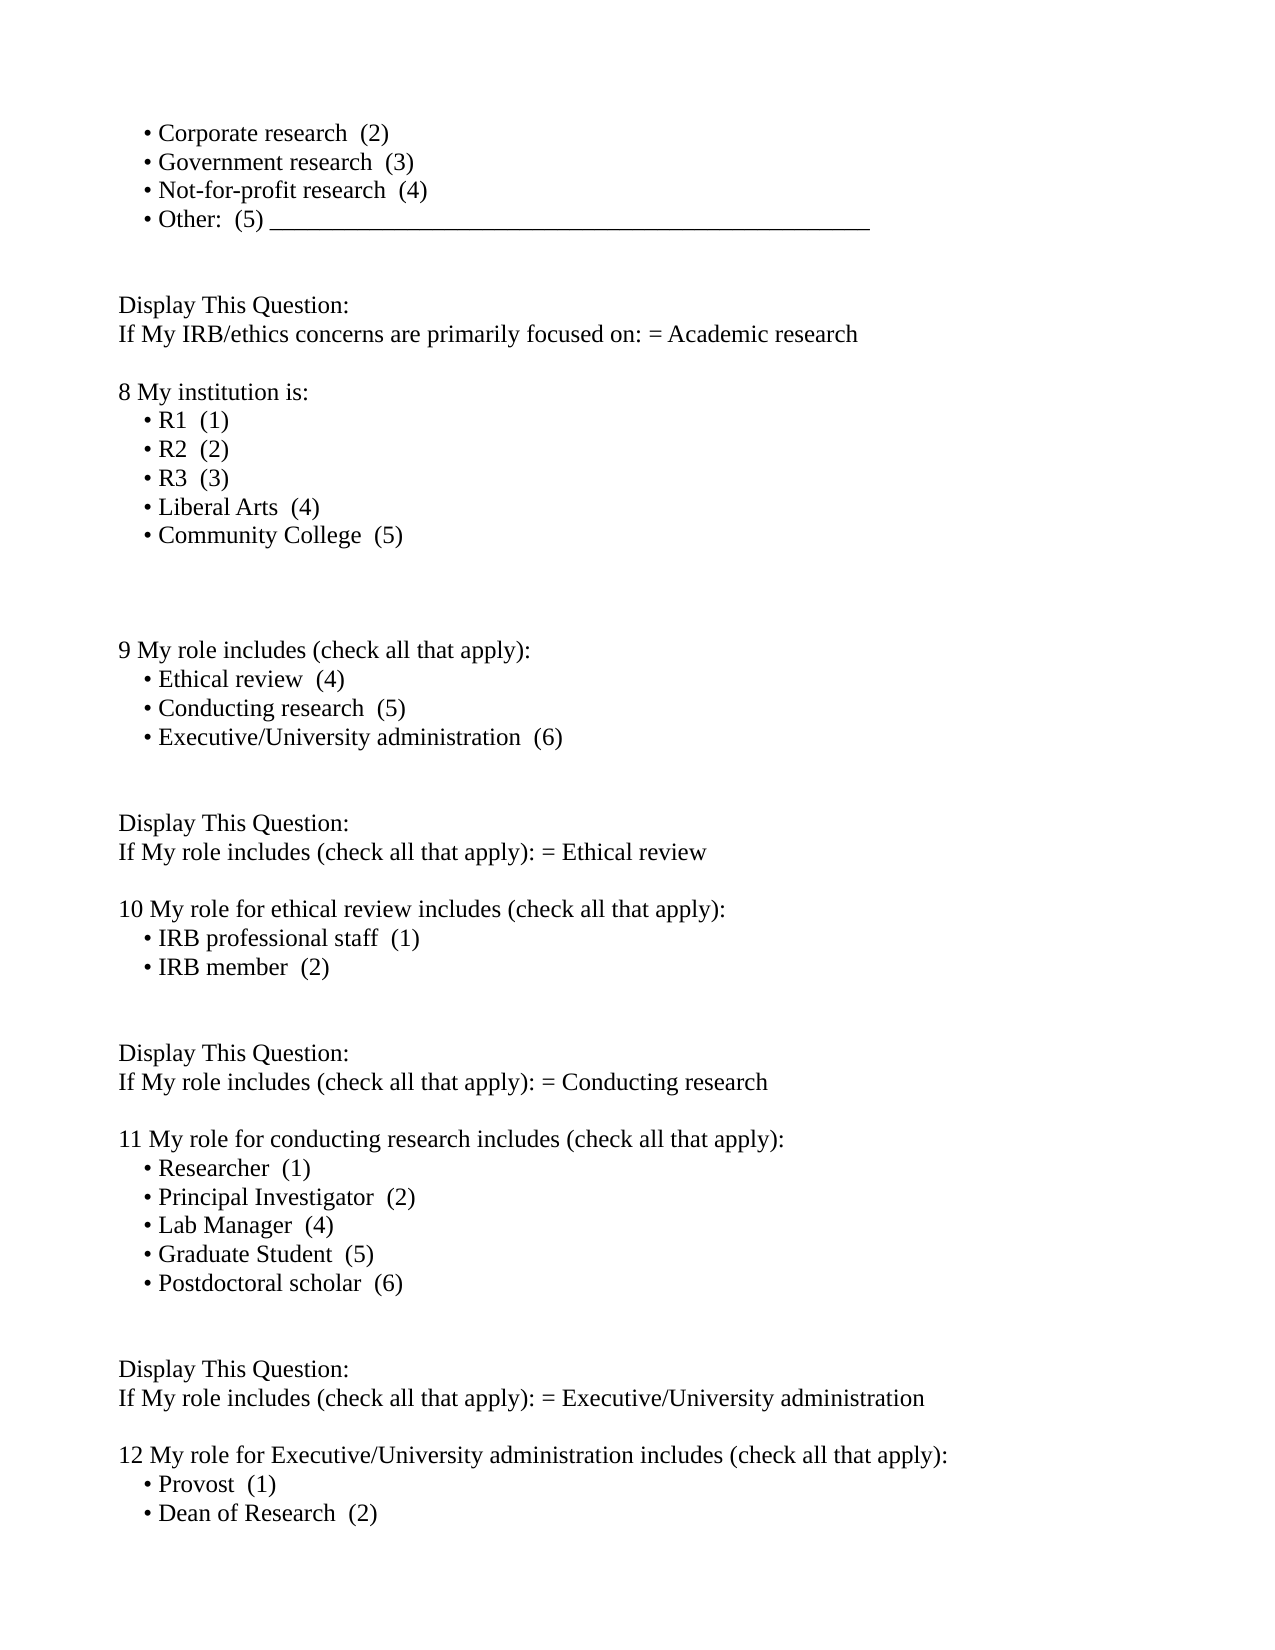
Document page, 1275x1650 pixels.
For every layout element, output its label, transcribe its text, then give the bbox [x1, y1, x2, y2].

text • Ethical review (4) [118, 664, 1157, 693]
text • IRB professional staff (1) [118, 923, 1157, 952]
text • Provost (1) [118, 1469, 1157, 1498]
text • Postdoctoral scholar (6) [118, 1268, 1157, 1297]
text 12 My role for Executive/University administration includes (check all that apply): [118, 1441, 1157, 1469]
text If My role includes (check all that apply): = Executive/University administration [118, 1383, 1157, 1412]
text 11 My role for conducting research includes (check all that apply): [118, 1124, 1157, 1153]
text • Principal Investigator (2) [118, 1182, 1157, 1211]
text Display This Question: [118, 1038, 1157, 1067]
text • Not-for-profit research (4) [118, 176, 1157, 204]
text • Graduate Student (5) [118, 1239, 1157, 1268]
text Display This Question: [118, 291, 1157, 319]
text • Other: (5) ________________________________________________ [118, 204, 1157, 233]
text Display This Question: [118, 808, 1157, 837]
text • R2 (2) [118, 434, 1157, 463]
text • Lab Manager (4) [118, 1211, 1157, 1239]
text • Conducting research (5) [118, 693, 1157, 722]
text If My role includes (check all that apply): = Conducting research [118, 1067, 1157, 1096]
text • R3 (3) [118, 463, 1157, 492]
text 8 My institution is: [118, 377, 1157, 406]
text 9 My role includes (check all that apply): [118, 636, 1157, 664]
text • Executive/University administration (6) [118, 722, 1157, 751]
text • Government research (3) [118, 147, 1157, 176]
text If My IRB/ethics concerns are primarily focused on: = Academic research [118, 319, 1157, 348]
text • Dean of Research (2) [118, 1498, 1157, 1527]
text • IRB member (2) [118, 952, 1157, 981]
text • Corporate research (2) [118, 118, 1157, 147]
text • R1 (1) [118, 406, 1157, 434]
text 10 My role for ethical review includes (check all that apply): [118, 894, 1157, 923]
text If My role includes (check all that apply): = Ethical review [118, 837, 1157, 866]
text • Liberal Arts (4) [118, 492, 1157, 521]
text • Community College (5) [118, 521, 1157, 549]
text Display This Question: [118, 1354, 1157, 1383]
text • Researcher (1) [118, 1153, 1157, 1182]
